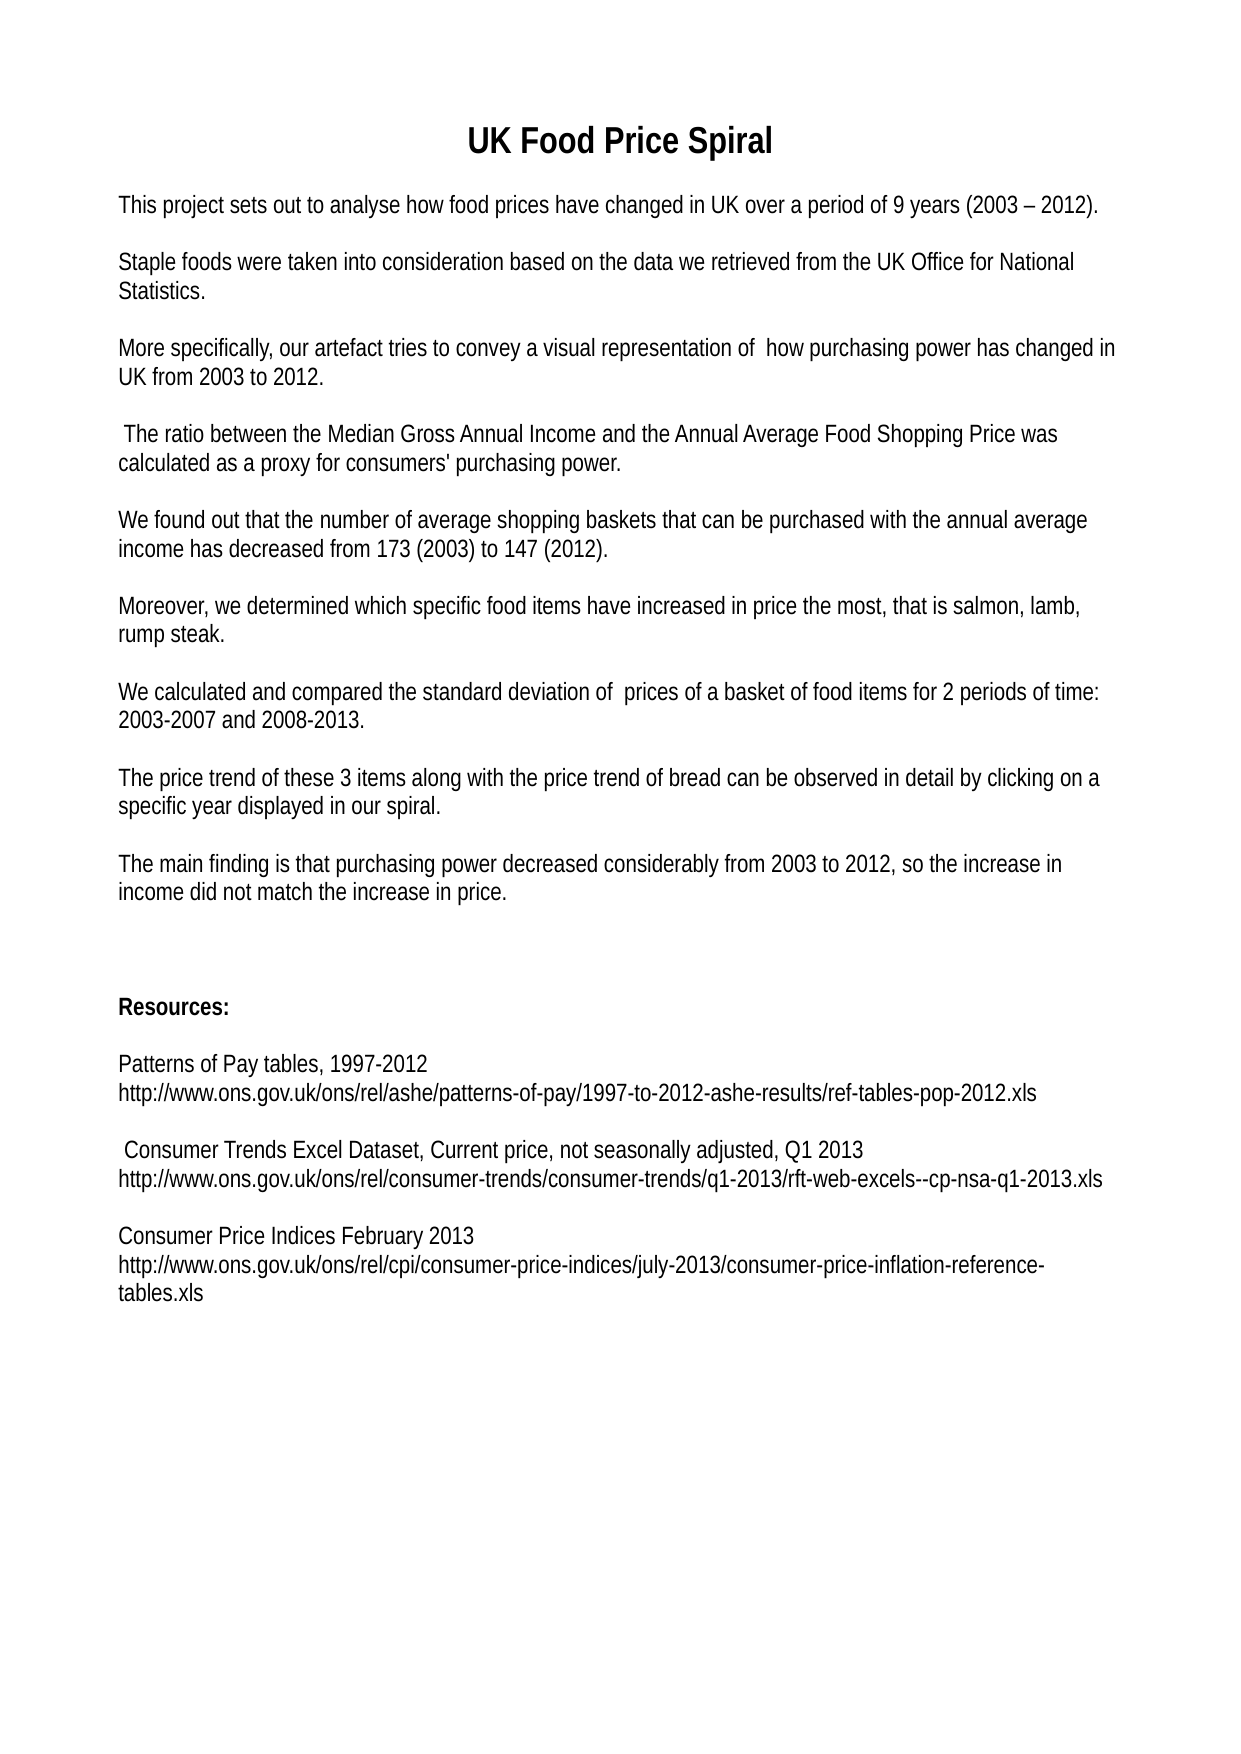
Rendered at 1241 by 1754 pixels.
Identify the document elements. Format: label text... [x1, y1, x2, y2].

text The main finding is that purchasing power decreased considerably from 2003 to 2012, so the increase in income did not match the increase in price. [118, 849, 1122, 906]
list http://www.ons.gov.uk/ons/rel/consumer-trends/consumer-trends/q1-2013/rft-web-excels--cp-nsa-q1-2013.xls [118, 1164, 1122, 1192]
list http://www.ons.gov.uk/ons/rel/cpi/consumer-price-indices/july-2013/consumer-price-inflation-reference-tables.xls [118, 1250, 1122, 1307]
list Patterns of Pay tables, 1997-2012 [118, 1049, 1122, 1078]
text The price trend of these 3 items along with the price trend of bread can be observed in detail by clicking on a specific year displayed in our spiral. [118, 763, 1122, 820]
text The ratio between the Median Gross Annual Income and the Annual Average Food Shopping Price was calculated as a proxy for consumers' purchasing power. Gross Annual Income / Annual Average Food Shopping Price'. [118, 419, 1122, 505]
list Consumer Trends Excel Dataset, Current price, not seasonally adjusted, Q1 2013 [118, 1135, 1122, 1164]
text More specifically, our artefact tries to convey a visual representation of how purchasing power has changed in UK from 2003 to 2012. [118, 333, 1122, 390]
list http://www.ons.gov.uk/ons/rel/ashe/patterns-of-pay/1997-to-2012-ashe-results/ref-tables-pop-2012.xls [118, 1078, 1122, 1106]
text We calculated and compared the standard deviation of prices of a basket of food items for 2 periods of time: 2003-2007 and 2008-2013. [118, 677, 1122, 734]
text Resources: [118, 992, 1122, 1021]
text Moreover, we determined which specific food items have increased in price the most, that is salmon, lamb, rump steak. [118, 591, 1122, 648]
text This project sets out to analyse how food prices have changed in UK over a period of 9 years (2003 – 2012). [118, 190, 1122, 218]
text We found out that the number of average shopping baskets that can be purchased with the annual average income has decreased from 173 (2003) to 147 (2012). [118, 505, 1122, 562]
text UK Food Price Spiral [118, 118, 1122, 161]
text Staple foods were taken into consideration based on the data we retrieved from the UK Office for National Statistics. [118, 247, 1122, 304]
list Consumer Price Indices February 2013 [118, 1221, 1122, 1250]
